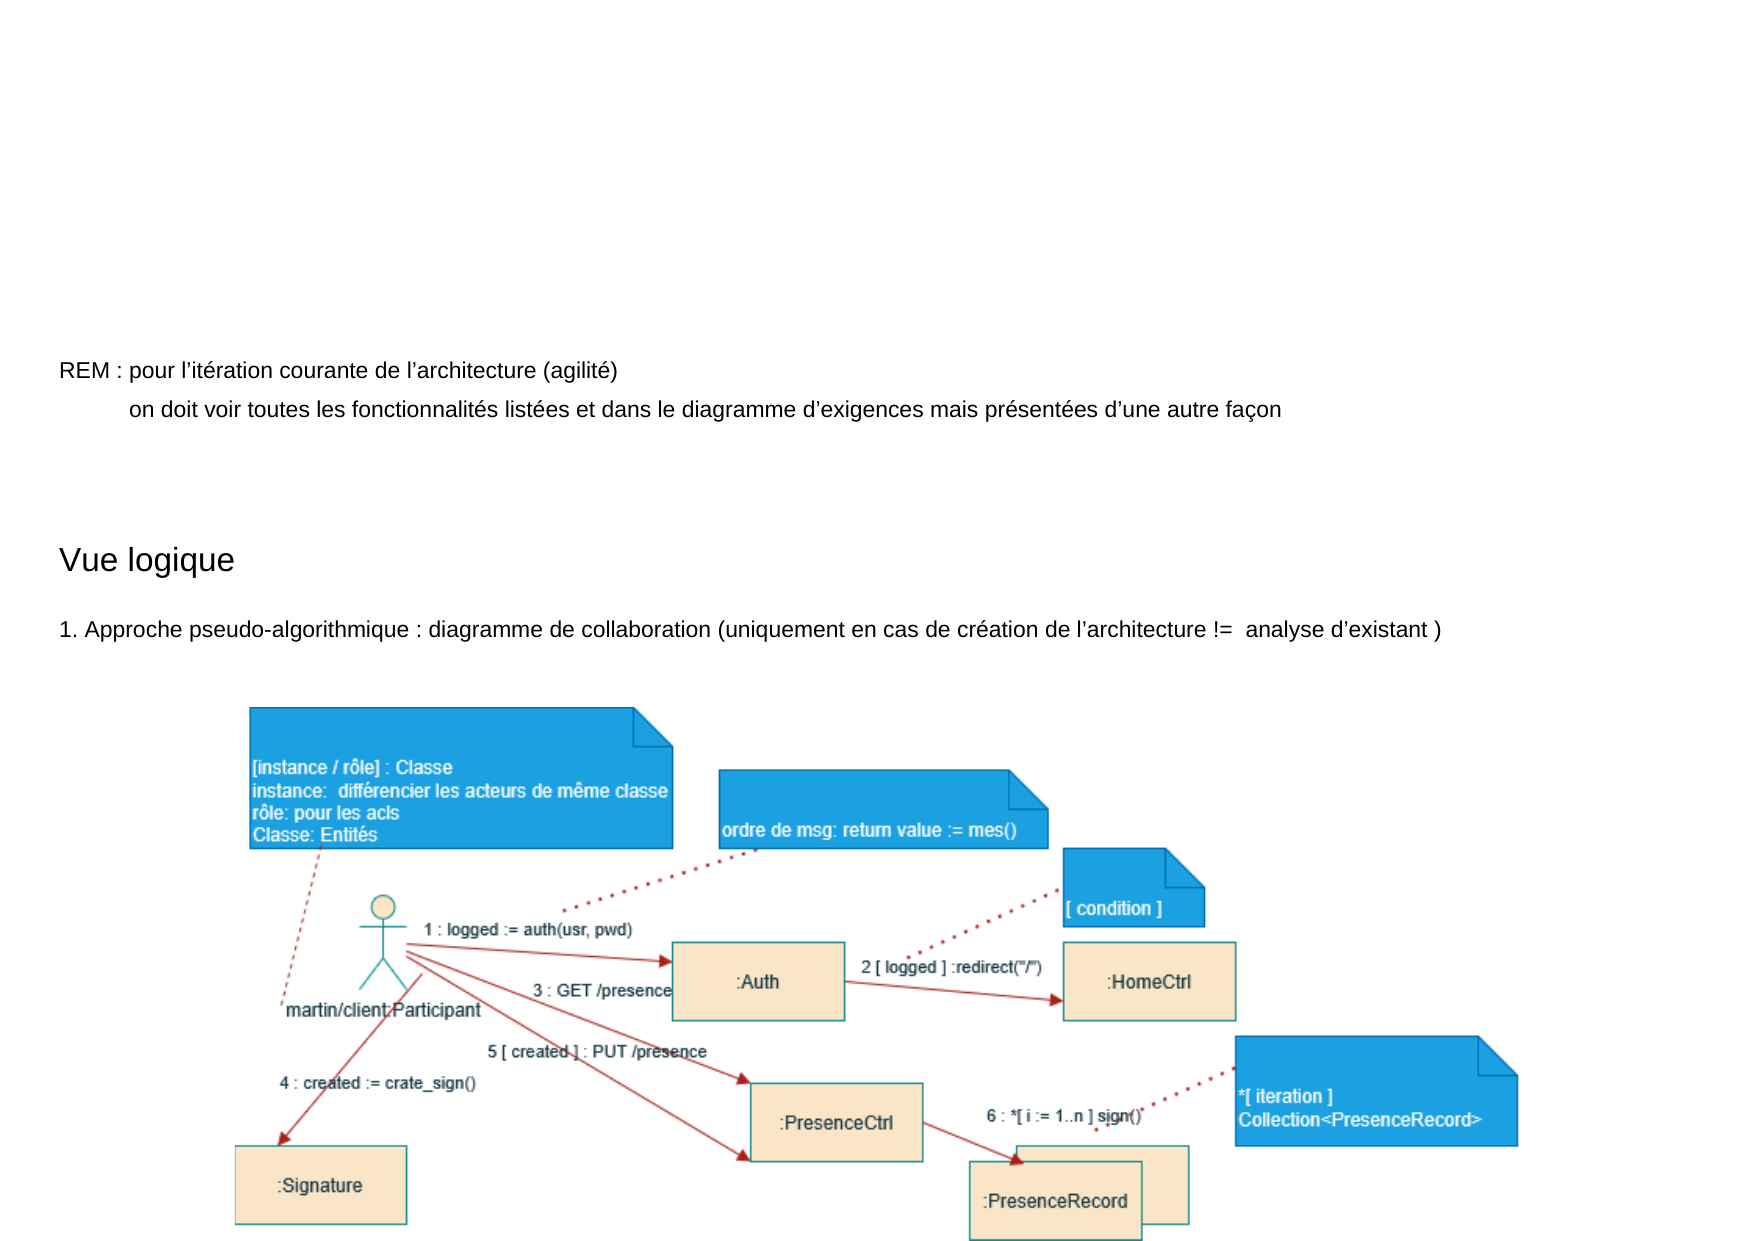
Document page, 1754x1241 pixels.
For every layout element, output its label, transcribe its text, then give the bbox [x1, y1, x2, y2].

subtitle REM : pour l’itération courante de l’architecture (agilité) [59, 357, 1695, 383]
picture [234, 707, 1520, 1241]
text on doit voir toutes les fonctionnalités listées et dans le diagramme d’exigences mais présentées d’une autre façon [59, 396, 1695, 422]
subtitle Vue logique [59, 540, 1695, 578]
subtitle 1. Approche pseudo-algorithmique : diagramme de collaboration (uniquement en cas de création de l’architecture != analyse d’existant ) [59, 616, 1695, 642]
